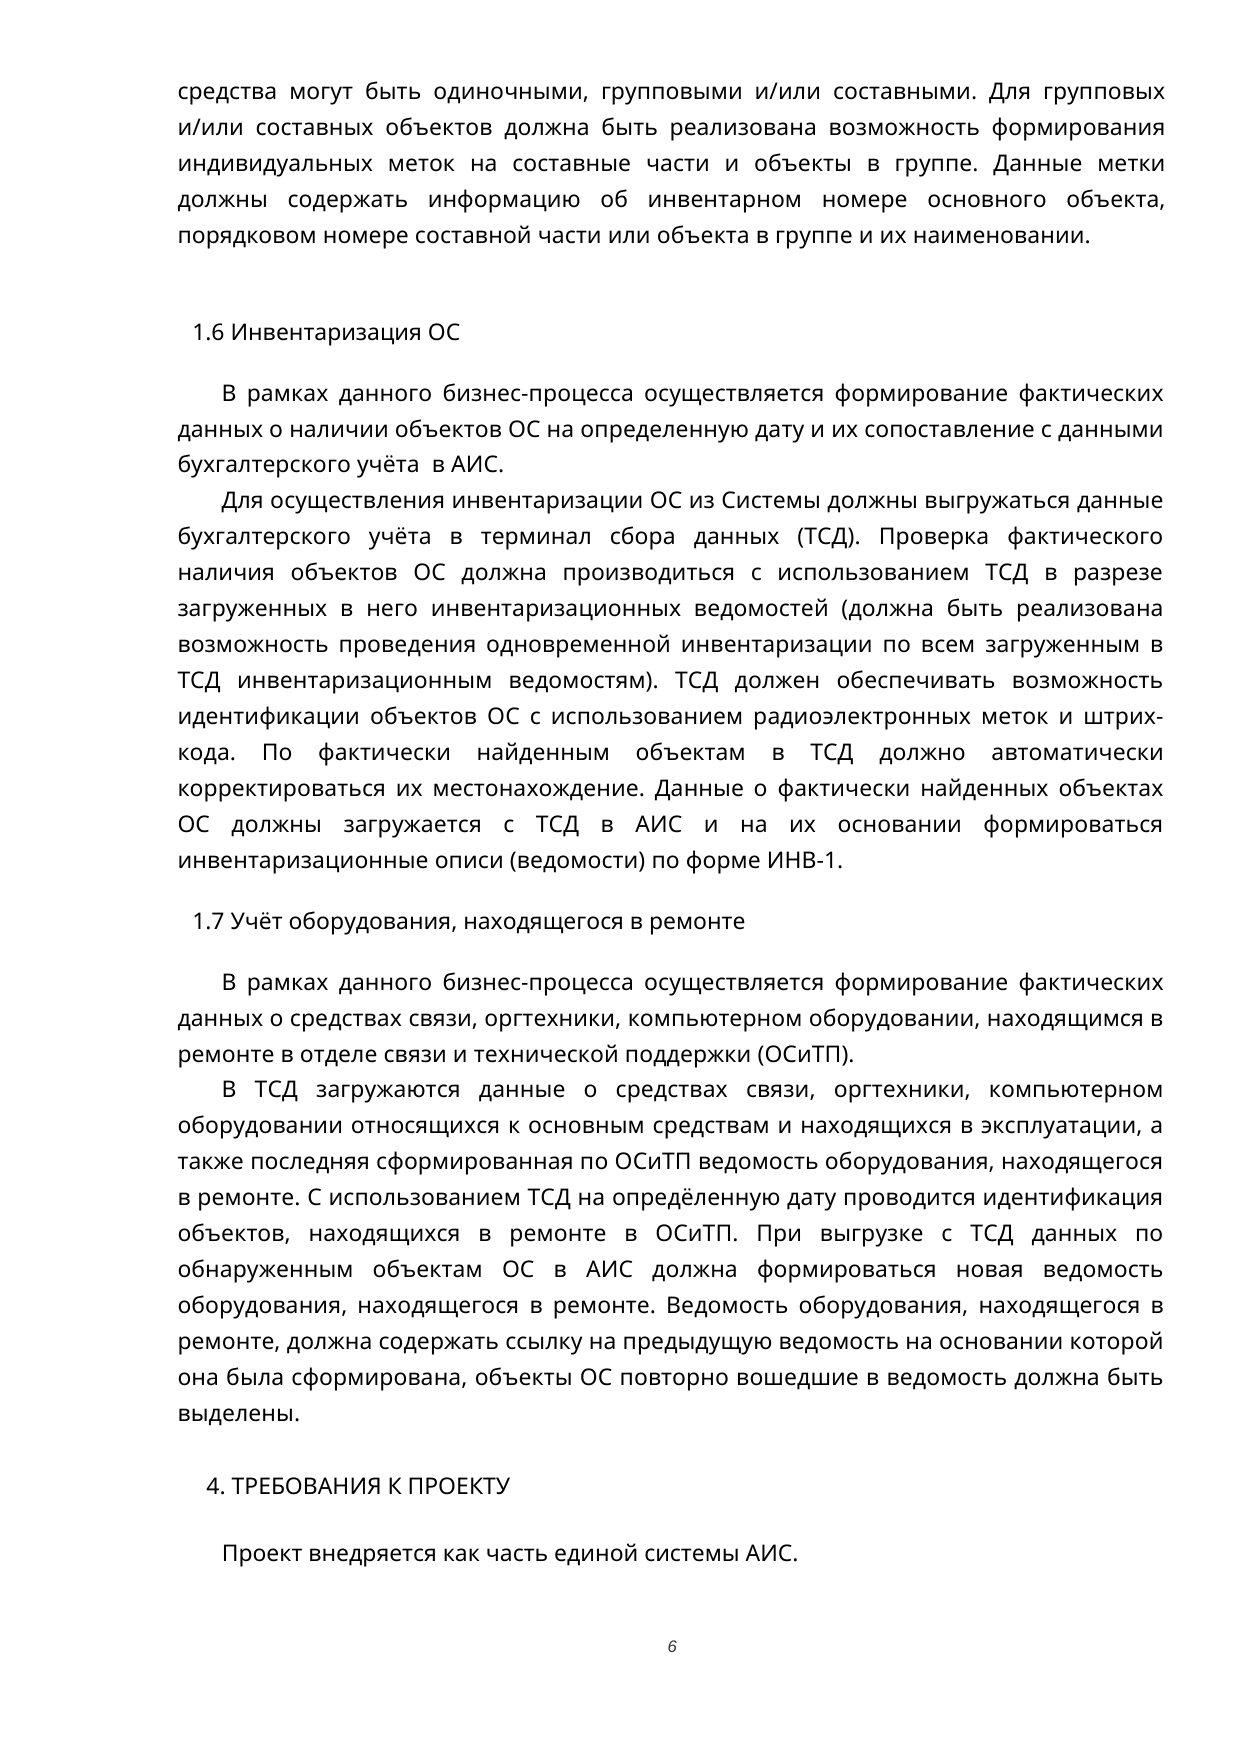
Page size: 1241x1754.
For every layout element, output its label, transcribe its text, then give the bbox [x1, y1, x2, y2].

subtitle ТРЕБОВАНИЯ К ПРОЕКТУ [206, 1470, 1167, 1502]
text В ТСД загружаются данные о средствах связи, оргтехники, компьютерном оборудовании относящихся к основным средствам и находящихся в эксплуатации, а также последняя сформированная по ОСиТП ведомость оборудования, находящегося в ремонте. С использованием ТСД на опредёленную дату проводится идентификация объектов, находящихся в ремонте в ОСиТП. При выгрузке с ТСД данных по обнаруженным объектам ОС в АИС должна формироваться новая ведомость оборудования, находящегося в ремонте. Ведомость оборудования, находящегося в ремонте, должна содержать ссылку на предыдущую ведомость на основании которой она была сформирована, объекты ОС повторно вошедшие в ведомость должна быть выделены. [177, 1073, 1165, 1428]
text средства могут быть одиночными, групповыми и/или составными. Для групповых и/или составных объектов должна быть реализована возможность формирования индивидуальных меток на составные части и объекты в группе. Данные метки должны содержать информацию об инвентарном номере основного объекта, порядковом номере составной части или объекта в группе и их наименовании. [177, 75, 1167, 250]
text В рамках данного бизнес-процесса осуществляется формирование фактических данных о средствах связи, оргтехники, компьютерном оборудовании, находящимся в ремонте в отделе связи и технической поддержки (ОСиТП). [177, 966, 1165, 1069]
subtitle Учёт оборудования, находящегося в ремонте [192, 905, 1167, 936]
text Проект внедряется как часть единой системы АИС. [177, 1534, 1164, 1568]
text Для осуществления инвентаризации ОС из Системы должны выгружаться данные бухгалтерского учёта в терминал сбора данных (ТСД). Проверка фактического наличия объектов ОС должна производиться с использованием ТСД в разрезе загруженных в него инвентаризационных ведомостей (должна быть реализована возможность проведения одновременной инвентаризации по всем загруженным в ТСД инвентаризационным ведомостям). ТСД должен обеспечивать возможность идентификации объектов ОС с использованием радиоэлектронных меток и штрих-кода. По фактически найденным объектам в ТСД должно автоматически корректироваться их местонахождение. Данные о фактически найденных объектах ОС должны загружается с ТСД в АИС и на их основании формироваться инвентаризационные описи (ведомости) по форме ИНВ-1. [177, 484, 1165, 875]
subtitle Инвентаризация ОС [192, 316, 1167, 347]
text В рамках данного бизнес-процесса осуществляется формирование фактических данных о наличии объектов ОС на определенную дату и их сопоставление с данными бухгалтерского учёта в АИС. [177, 377, 1165, 480]
